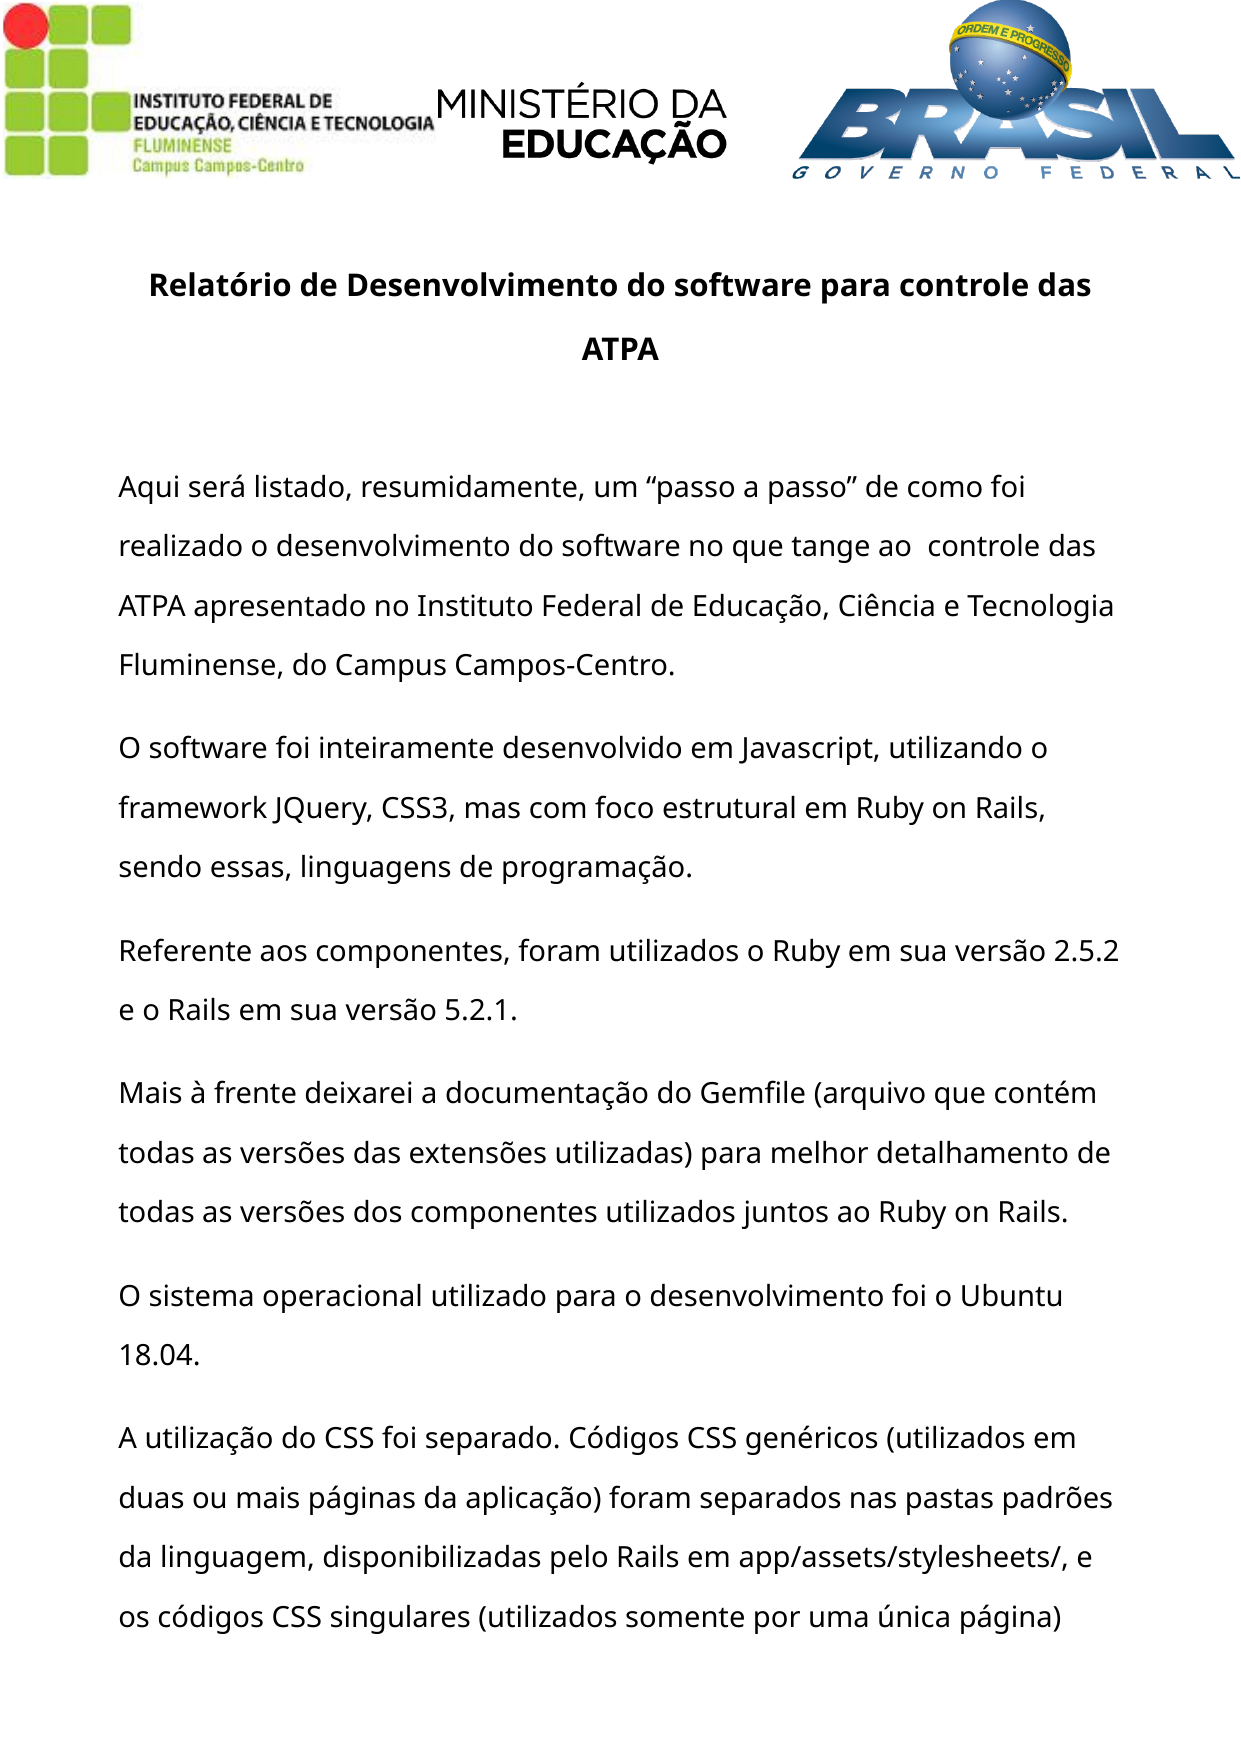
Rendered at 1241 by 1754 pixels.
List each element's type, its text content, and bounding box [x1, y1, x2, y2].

text O software foi inteiramente desenvolvido em Javascript, utilizando o framework JQuery, CSS3, mas com foco estrutural em Ruby on Rails, sendo essas, linguagens de programação. [118, 728, 1122, 886]
text Relatório de Desenvolvimento do software para controle das ATPA [118, 263, 1122, 369]
text Mais à frente deixarei a documentação do Gemfile (arquivo que contém todas as versões das extensões utilizadas) para melhor detalhamento de todas as versões dos componentes utilizados juntos ao Ruby on Rails. [118, 1073, 1122, 1231]
picture [2, 2, 436, 179]
text Aqui será listado, resumidamente, um “passo a passo” de como foi realizado o desenvolvimento do software no que tange ao controle das ATPA apresentado no Instituto Federal de Educação, Ciência e Tecnologia Fluminense, do Campus Campos-Centro. [118, 466, 1122, 684]
text A utilização do CSS foi separado. Códigos CSS genéricos (utilizados em duas ou mais páginas da aplicação) foram separados nas pastas padrões da linguagem, disponibilizadas pelo Rails em app/assets/stylesheets/, e os códigos CSS singulares (utilizados somente por uma única página) [118, 1417, 1122, 1636]
picture [438, 0, 1241, 179]
text O sistema operacional utilizado para o desenvolvimento foi o Ubuntu 18.04. [118, 1275, 1122, 1374]
text Referente aos componentes, foram utilizados o Ruby em sua versão 2.5.2 e o Rails em sua versão 5.2.1. [118, 930, 1122, 1029]
